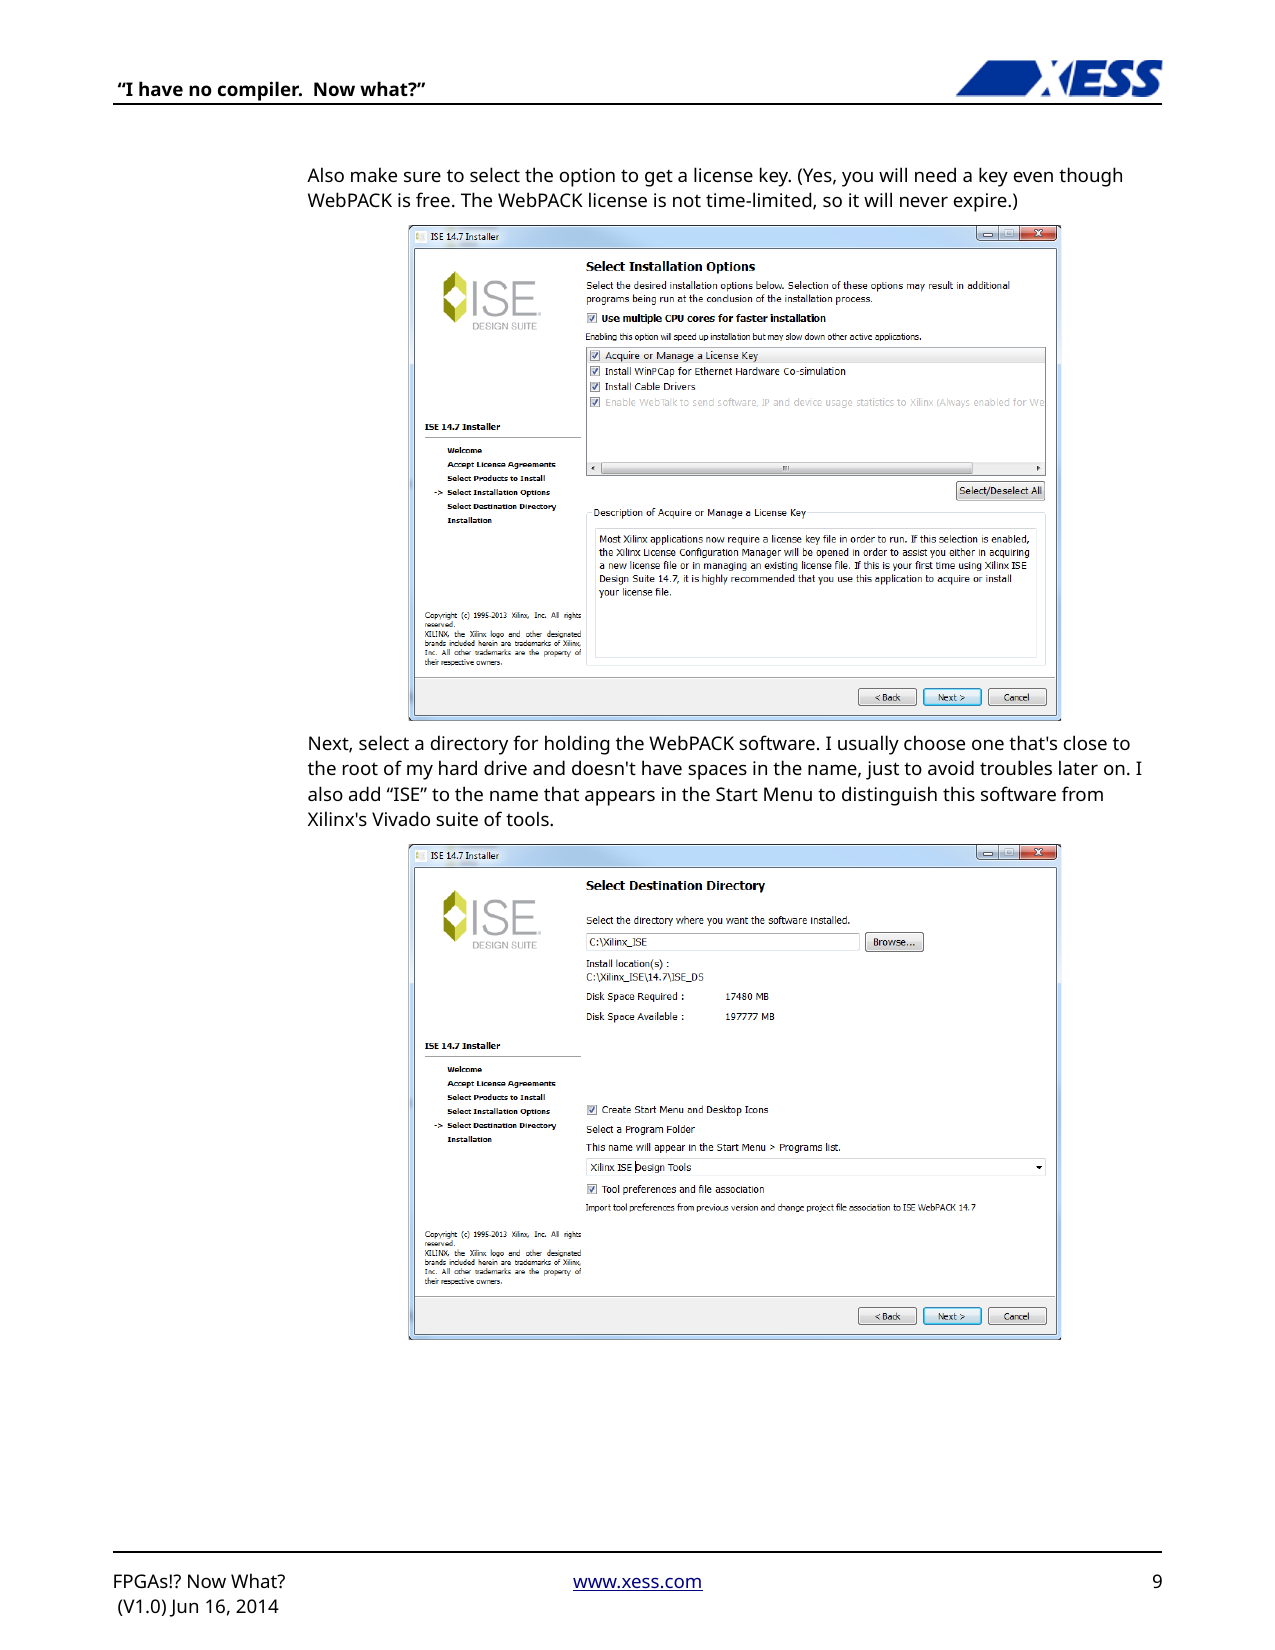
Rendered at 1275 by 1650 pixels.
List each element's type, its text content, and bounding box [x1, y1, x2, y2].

picture [408, 225, 1062, 721]
picture [955, 60, 1163, 97]
picture [408, 844, 1062, 1340]
text Next, select a directory for holding the WebPACK software. I usually choose one that's close to the root of my hard drive and doesn't have spaces in the name, just to avoid troubles later on. I also add “ISE” to the name that appears in the Start Menu to distinguish this software from Xilinx's Vivado suite of tools. [307, 730, 1162, 832]
text Also make sure to select the option to get a license key. (Yes, you will need a key even though WebPACK is free. The WebPACK license is not time-limited, so it will never expire.) [307, 162, 1162, 213]
